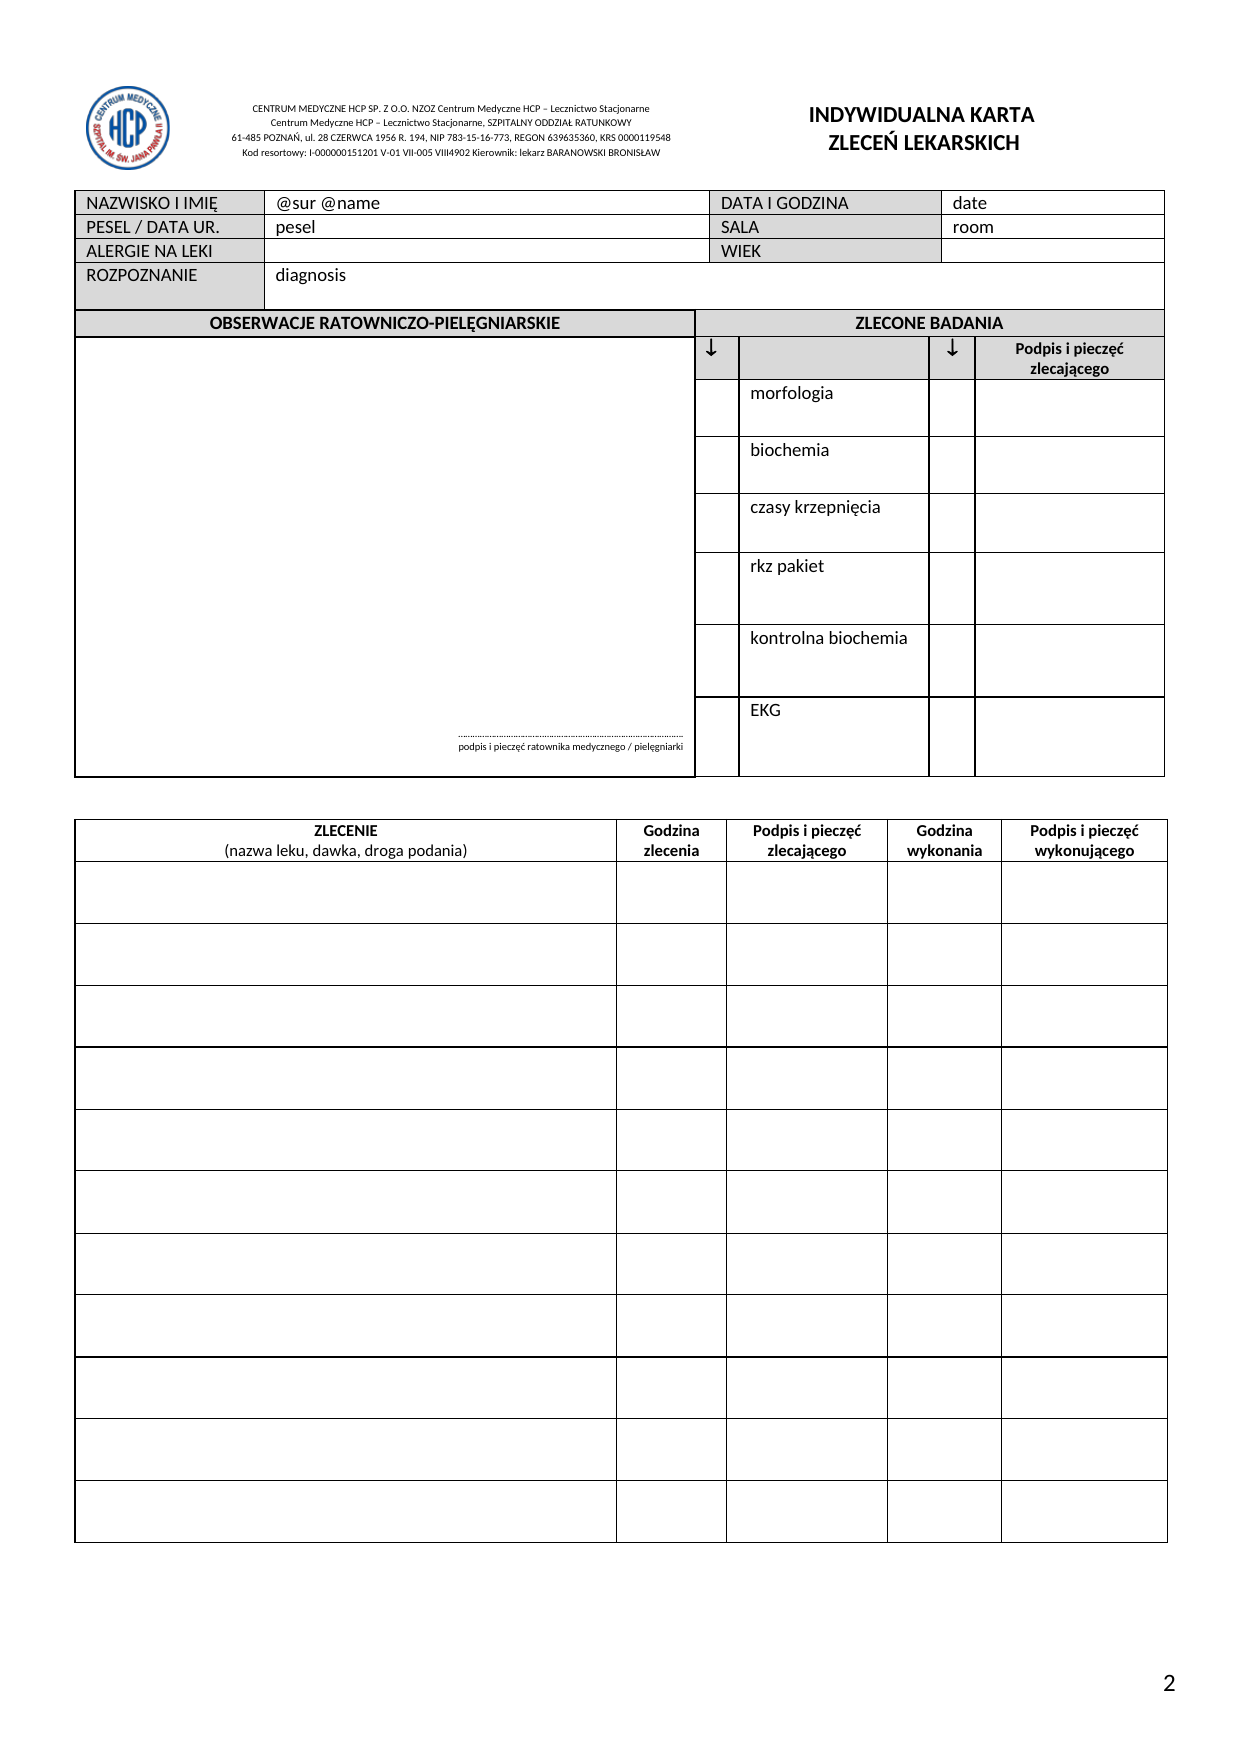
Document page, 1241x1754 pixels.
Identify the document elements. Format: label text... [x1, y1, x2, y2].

table_cell [617, 1295, 726, 1356]
table_cell [696, 625, 738, 696]
table_cell [76, 1481, 616, 1542]
table_cell [1002, 1234, 1167, 1294]
table_cell [976, 437, 1164, 493]
table_cell [930, 380, 974, 436]
table_cell biochemia [740, 437, 928, 493]
table_cell [727, 1358, 887, 1418]
table_header INDYWIDUALNA KARTA ZLECEŃ LEKARSKICH [710, 87, 1138, 170]
table_cell [888, 1481, 1001, 1542]
table_cell [727, 1481, 887, 1542]
table_cell ALERGIE NA LEKI [76, 239, 264, 262]
table_cell [727, 924, 887, 984]
table_cell [76, 924, 616, 984]
table_cell [888, 924, 1001, 984]
table_cell [696, 698, 738, 776]
table_cell [976, 698, 1164, 776]
table_cell [888, 1110, 1001, 1170]
table_cell [617, 1419, 726, 1480]
table_cell [727, 1171, 887, 1232]
picture [86, 86, 170, 170]
table_cell [76, 1358, 616, 1418]
table_cell [976, 625, 1164, 696]
table_cell [617, 1171, 726, 1232]
table_cell [888, 1295, 1001, 1356]
table_cell [888, 1171, 1001, 1232]
table_cell [76, 862, 616, 922]
table_cell [696, 380, 738, 436]
table_cell [727, 862, 887, 922]
table_cell [930, 698, 974, 776]
table_cell [727, 986, 887, 1046]
table_cell [76, 1419, 616, 1480]
table_cell [888, 1234, 1001, 1294]
table_header Podpis i pieczęć zlecającego [727, 820, 887, 861]
table_cell  [930, 337, 974, 379]
table_header Podpis i pieczęć wykonującego [1002, 820, 1167, 861]
table_cell [76, 986, 616, 1046]
table_cell [976, 494, 1164, 552]
table_cell [617, 1481, 726, 1542]
table_cell pesel [265, 215, 709, 238]
table_cell rkz pakiet [740, 553, 928, 624]
table_cell [617, 862, 726, 922]
table_cell [617, 924, 726, 984]
table_cell [617, 1234, 726, 1294]
table_cell [76, 1295, 616, 1356]
table_cell …………………………………………………………………………………. podpis i pieczęć ratownika medycznego / pielęgniarki [76, 338, 694, 776]
table_cell [976, 553, 1164, 624]
table_cell [696, 437, 738, 493]
table_cell [76, 1234, 616, 1294]
table_cell [727, 1234, 887, 1294]
table_cell [265, 239, 709, 262]
table_cell EKG [740, 698, 928, 776]
table_cell ZLECONE BADANIA [696, 310, 1164, 336]
table_header @sur @name [265, 191, 709, 214]
table_cell [1002, 862, 1167, 922]
table_cell [888, 1419, 1001, 1480]
table_cell [617, 1048, 726, 1108]
table_cell [617, 1358, 726, 1418]
table_cell [888, 986, 1001, 1046]
table_cell czasy krzepnięcia [740, 494, 928, 552]
table_cell [1002, 1358, 1167, 1418]
table_cell kontrolna biochemia [740, 625, 928, 696]
table_cell  [696, 337, 738, 379]
table_cell [1002, 1419, 1167, 1480]
table_header DATA I GODZINA [710, 191, 941, 214]
table_cell Podpis i pieczęć zlecającego [976, 337, 1164, 379]
table_cell [76, 1048, 616, 1108]
table_cell [888, 1358, 1001, 1418]
table_cell [617, 986, 726, 1046]
table_cell [1002, 924, 1167, 984]
table_cell PESEL / DATA UR. [76, 215, 264, 238]
table_cell [1002, 1110, 1167, 1170]
table_cell [1002, 1048, 1167, 1108]
table_cell [696, 494, 738, 552]
table_cell morfologia [740, 380, 928, 436]
table_cell [976, 380, 1164, 436]
table_cell [1002, 1295, 1167, 1356]
table_cell [1002, 1481, 1167, 1542]
table_cell [888, 862, 1001, 922]
table_cell diagnosis [265, 263, 1164, 309]
table_cell [727, 1295, 887, 1356]
table_cell [1002, 1171, 1167, 1232]
table_cell room [942, 215, 1164, 238]
table_cell [76, 1110, 616, 1170]
table_header date [942, 191, 1164, 214]
table_cell [617, 1110, 726, 1170]
table_cell [727, 1419, 887, 1480]
table_cell [1002, 986, 1167, 1046]
table_cell [696, 553, 738, 624]
table_cell [727, 1048, 887, 1108]
table_header NAZWISKO I IMIĘ [76, 191, 264, 214]
table_header [170, 87, 193, 170]
table_cell [76, 1171, 616, 1232]
table_header [75, 87, 86, 170]
table_cell [930, 437, 974, 493]
table_cell [888, 1048, 1001, 1108]
table_cell [740, 337, 928, 379]
table_cell ROZPOZNANIE [76, 263, 264, 309]
table_header ZLECENIE (nazwa leku, dawka, droga podania) [76, 820, 616, 861]
table_header Godzina zlecenia [617, 820, 726, 861]
table_header CENTRUM MEDYCZNE HCP SP. Z O.O. NZOZ Centrum Medyczne HCP – Lecznictwo Stacjonarne Centrum Medyczne HCP – Lecznictwo Stacjonarne, SZPITALNY ODDZIAŁ RATUNKOWY 61-485 POZNAŃ, ul. 28 CZERWCA 1956 R. 194, NIP 783-15-16-773, REGON 639635360, KRS 0000119548 Kod resortowy: I-000000151201 V-01 VII-005 VIII4902 Kierownik: lekarz BARANOWSKI BRONISŁAW [193, 87, 710, 170]
table_cell [727, 1110, 887, 1170]
table_cell [930, 494, 974, 552]
table_cell [930, 553, 974, 624]
table_cell [930, 625, 974, 696]
table_cell SALA [710, 215, 941, 238]
table_cell OBSERWACJE RATOWNICZO-PIELĘGNIARSKIE [76, 311, 694, 336]
table_cell WIEK [710, 239, 941, 262]
table_cell [942, 239, 1164, 262]
table_header Godzina wykonania [888, 820, 1001, 861]
